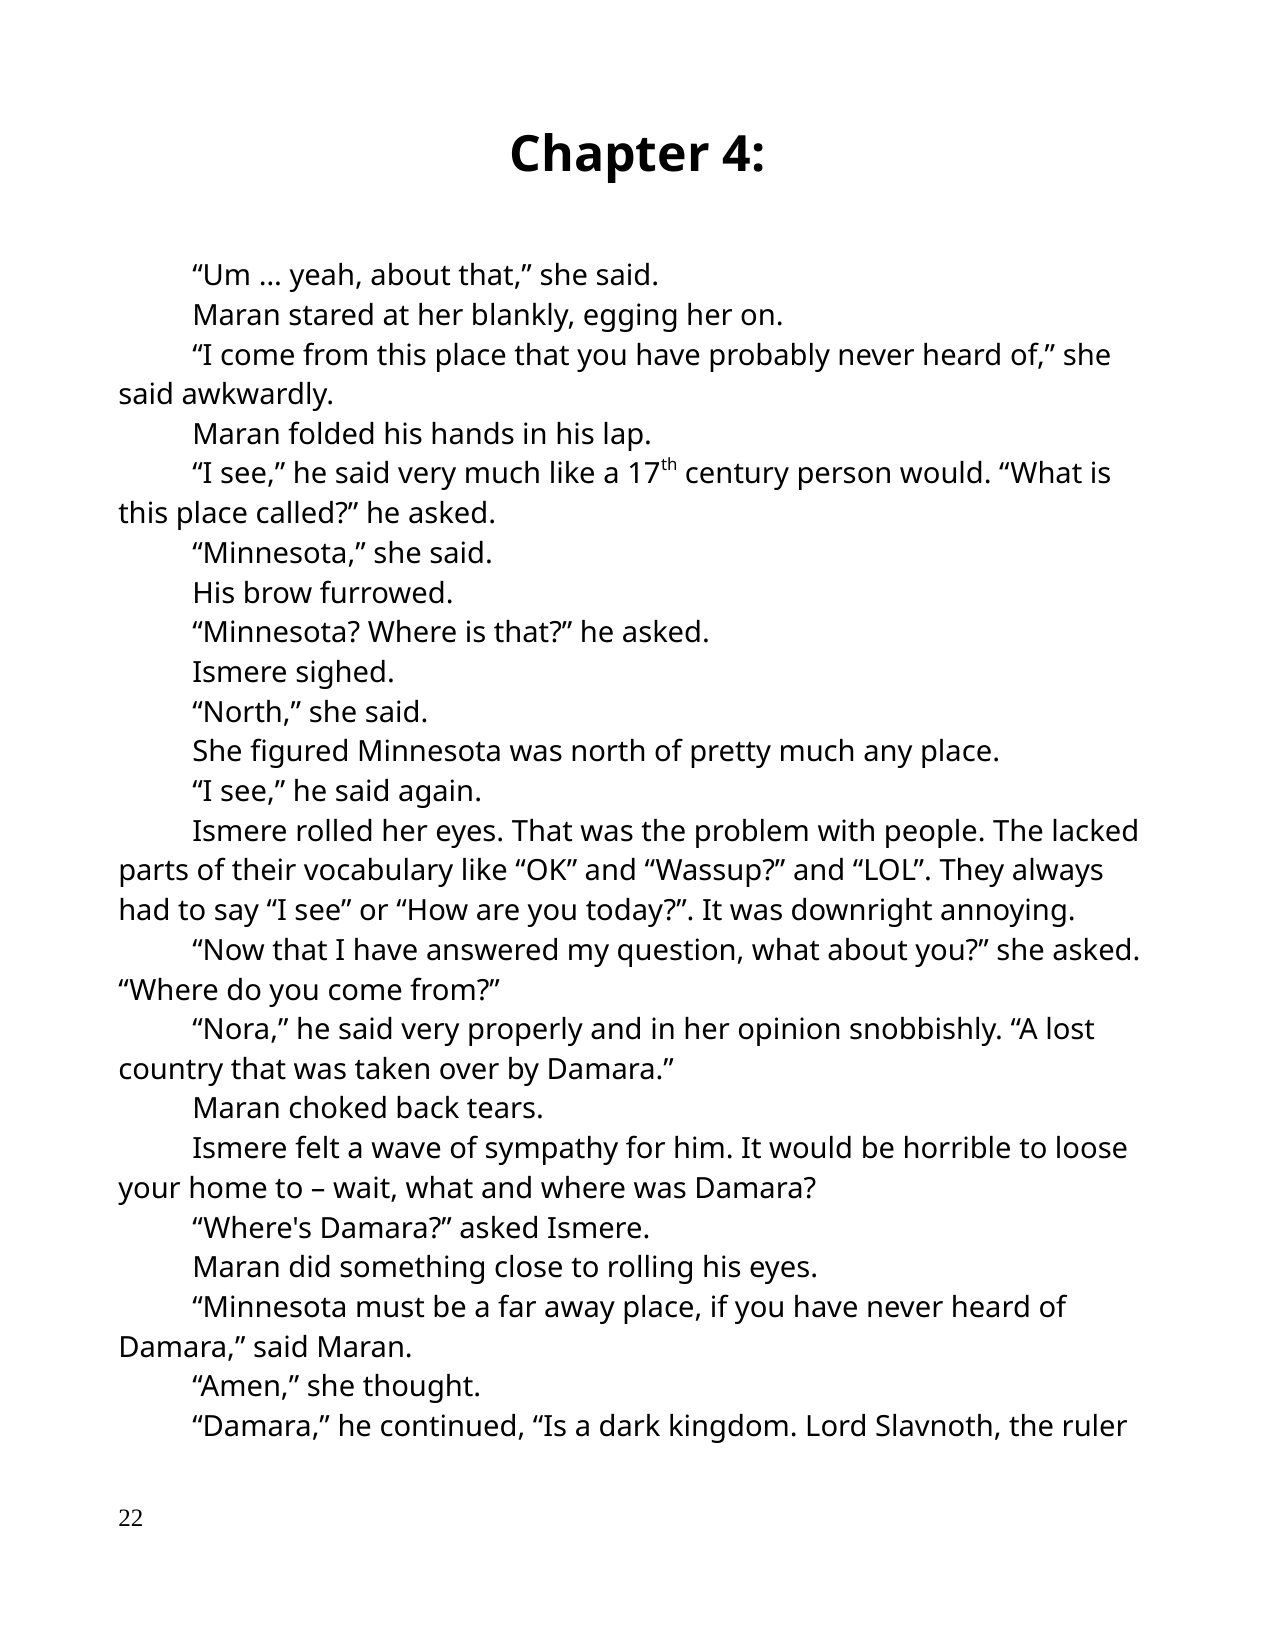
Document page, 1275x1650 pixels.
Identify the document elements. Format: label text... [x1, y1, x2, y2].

text Maran stared at her blankly, egging her on. [118, 294, 1157, 334]
text “Minnesota must be a far away place, if you have never heard of Damara,” said Maran. [118, 1286, 1157, 1366]
text “Where's Damara?” asked Ismere. [118, 1207, 1157, 1247]
text Maran did something close to rolling his eyes. [118, 1247, 1157, 1286]
text Ismere felt a wave of sympathy for him. It would be horrible to loose your home to – wait, what and where was Damara? [118, 1127, 1157, 1207]
text “Minnesota? Where is that?” he asked. [118, 612, 1157, 651]
text Maran folded his hands in his lap. [118, 413, 1157, 453]
text “Amen,” she thought. [118, 1366, 1157, 1405]
text His brow furrowed. [118, 572, 1157, 612]
text Ismere sighed. [118, 651, 1157, 691]
text “I see,” he said very much like a 17th century person would. “What is this place called?” he asked. [118, 453, 1157, 532]
text “Um … yeah, about that,” she said. [118, 254, 1157, 294]
text “Now that I have answered my question, what about you?” she asked. “Where do you come from?” [118, 929, 1157, 1008]
text “Minnesota,” she said. [118, 532, 1157, 572]
text Ismere rolled her eyes. That was the problem with people. The lacked parts of their vocabulary like “OK” and “Wassup?” and “LOL”. They always had to say “I see” or “How are you today?”. It was downright annoying. [118, 810, 1157, 929]
text “I see,” he said again. [118, 770, 1157, 810]
text Chapter 4: [118, 118, 1157, 186]
text She figured Minnesota was north of pretty much any place. [118, 731, 1157, 770]
text “North,” she said. [118, 691, 1157, 731]
text “Nora,” he said very properly and in her opinion snobbishly. “A lost country that was taken over by Damara.” [118, 1008, 1157, 1088]
text “Damara,” he continued, “Is a dark kingdom. Lord Slavnoth, the ruler [118, 1405, 1157, 1445]
text Maran choked back tears. [118, 1088, 1157, 1127]
text “I come from this place that you have probably never heard of,” she said awkwardly. [118, 334, 1157, 413]
